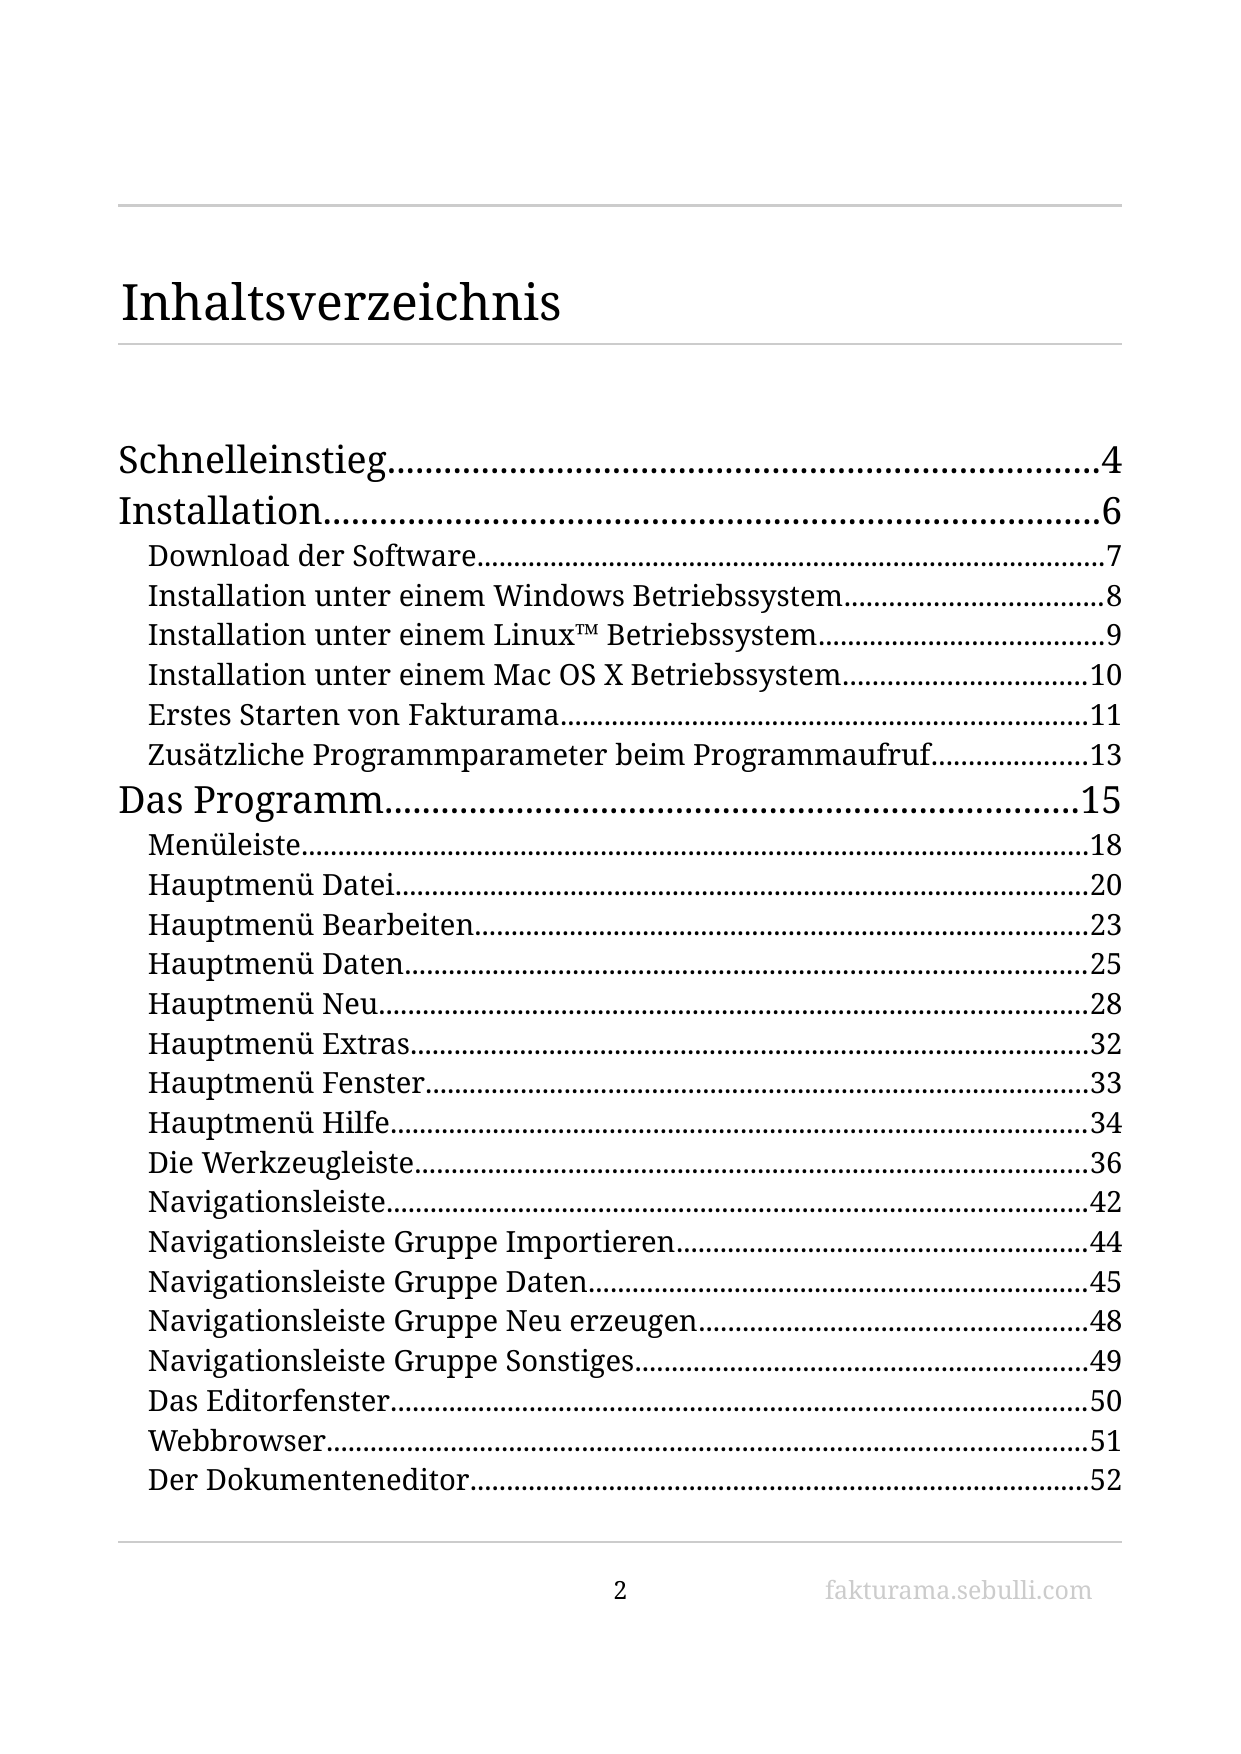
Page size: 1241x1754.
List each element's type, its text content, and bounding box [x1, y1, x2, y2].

subtitle Inhaltsverzeichnis [118, 264, 1122, 343]
text Hauptmenü Daten 25 [148, 943, 1122, 983]
text Zusätzliche Programmparameter beim Programmaufruf 13 [148, 734, 1122, 773]
text Installation unter einem Linux™ Betriebssystem 9 [148, 615, 1122, 654]
text Hauptmenü Hilfe 34 [148, 1102, 1122, 1142]
text Hauptmenü Extras 32 [148, 1023, 1122, 1063]
text Das Editorfenster 50 [148, 1380, 1122, 1420]
text Installation 6 [118, 484, 1122, 535]
text Hauptmenü Neu 28 [148, 983, 1122, 1023]
text Hauptmenü Datei 20 [148, 864, 1122, 904]
text Der Dokumenteneditor 52 [148, 1459, 1122, 1499]
text Download der Software 7 [148, 535, 1122, 575]
text Navigationsleiste Gruppe Daten 45 [148, 1261, 1122, 1301]
text Erstes Starten von Fakturama 11 [148, 694, 1122, 734]
text Die Werkzeugleiste 36 [148, 1142, 1122, 1182]
text Navigationsleiste 42 [148, 1182, 1122, 1221]
text Navigationsleiste Gruppe Neu erzeugen 48 [148, 1301, 1122, 1340]
text Webbrowser 51 [148, 1420, 1122, 1459]
text Schnelleinstieg 4 [118, 433, 1122, 484]
text Das Programm 15 [118, 773, 1122, 824]
text Hauptmenü Bearbeiten 23 [148, 904, 1122, 943]
text Installation unter einem Windows Betriebssystem 8 [148, 575, 1122, 615]
text Installation unter einem Mac OS X Betriebssystem 10 [148, 654, 1122, 694]
text Navigationsleiste Gruppe Importieren 44 [148, 1221, 1122, 1261]
text Navigationsleiste Gruppe Sonstiges 49 [148, 1340, 1122, 1380]
text Menüleiste 18 [148, 824, 1122, 864]
text Hauptmenü Fenster 33 [148, 1063, 1122, 1102]
